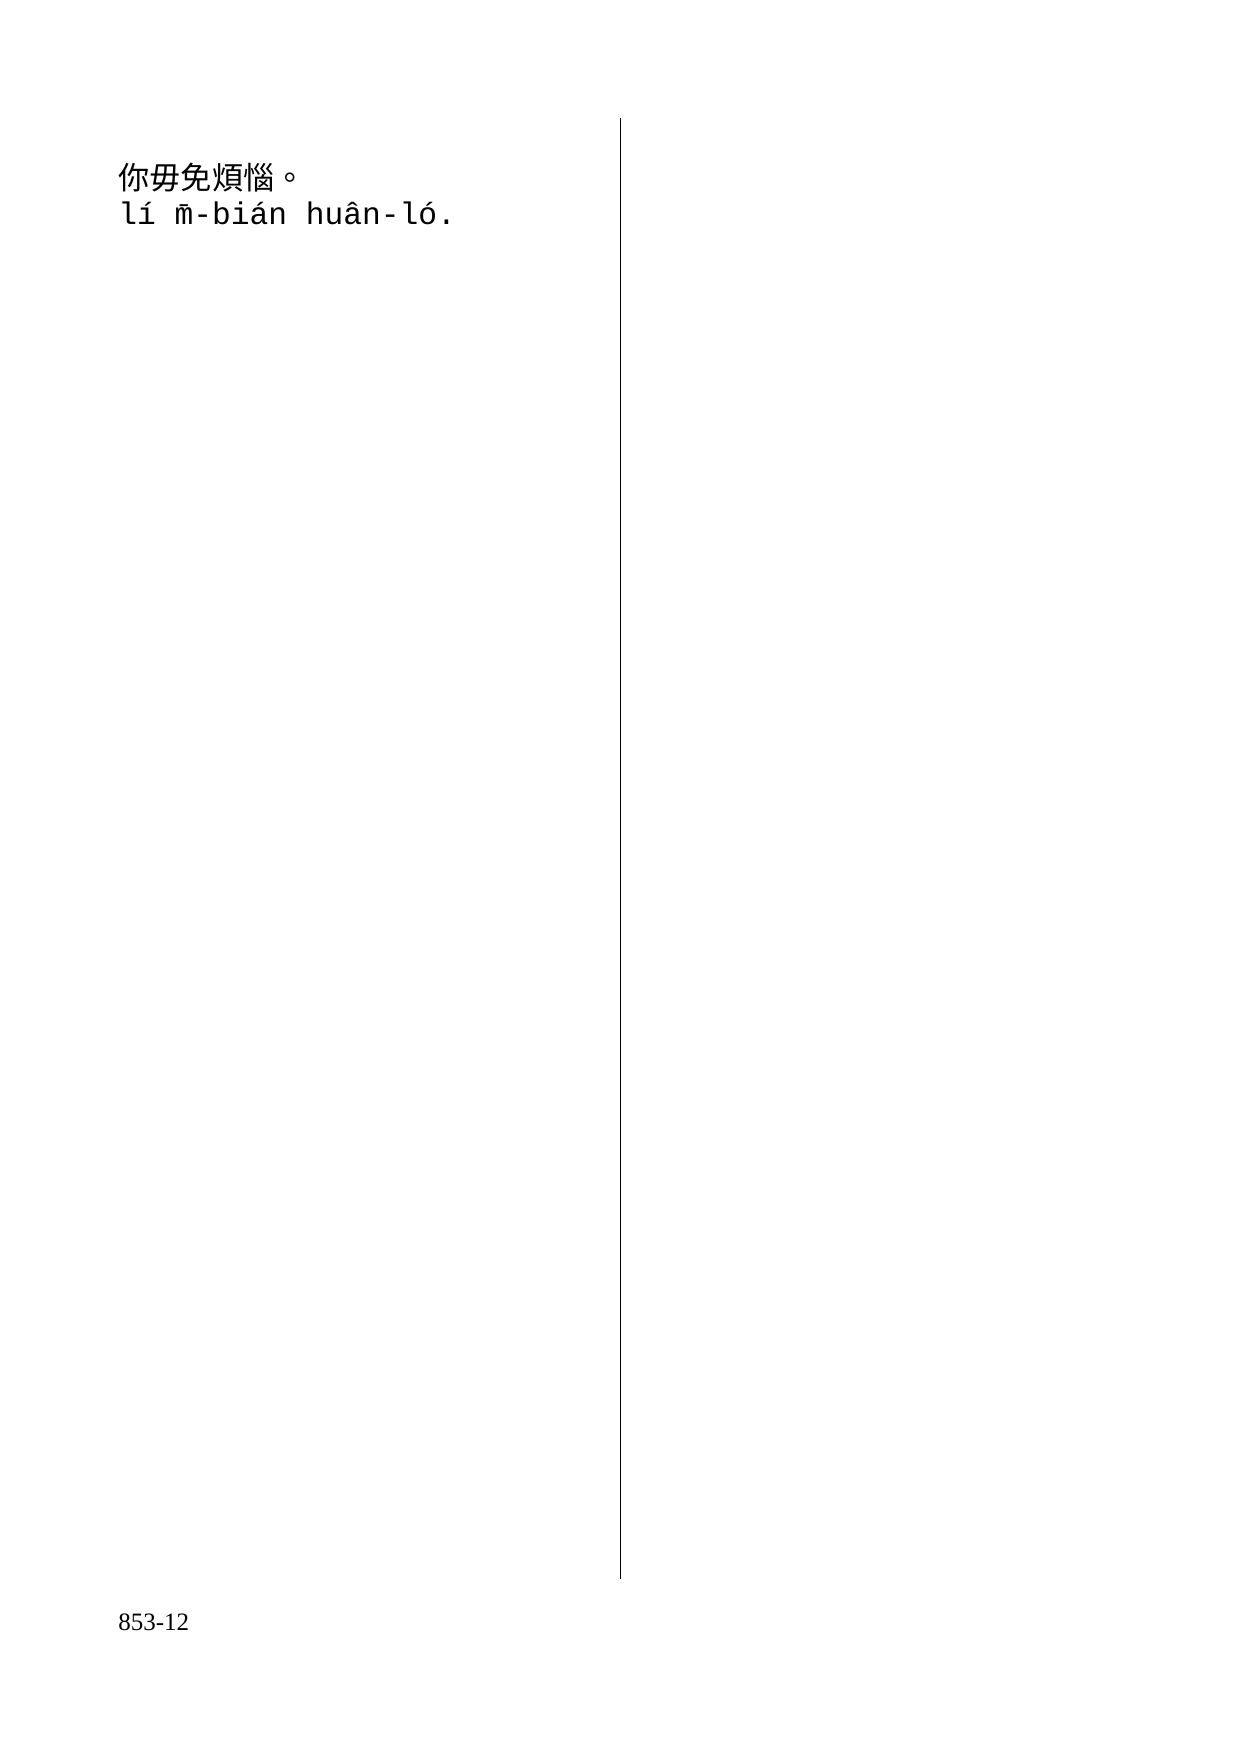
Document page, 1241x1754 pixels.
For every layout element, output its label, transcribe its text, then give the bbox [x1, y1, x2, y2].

text lí m̄-bián huân-ló. [118, 199, 618, 234]
text 你毋免煩惱。 [118, 153, 618, 199]
